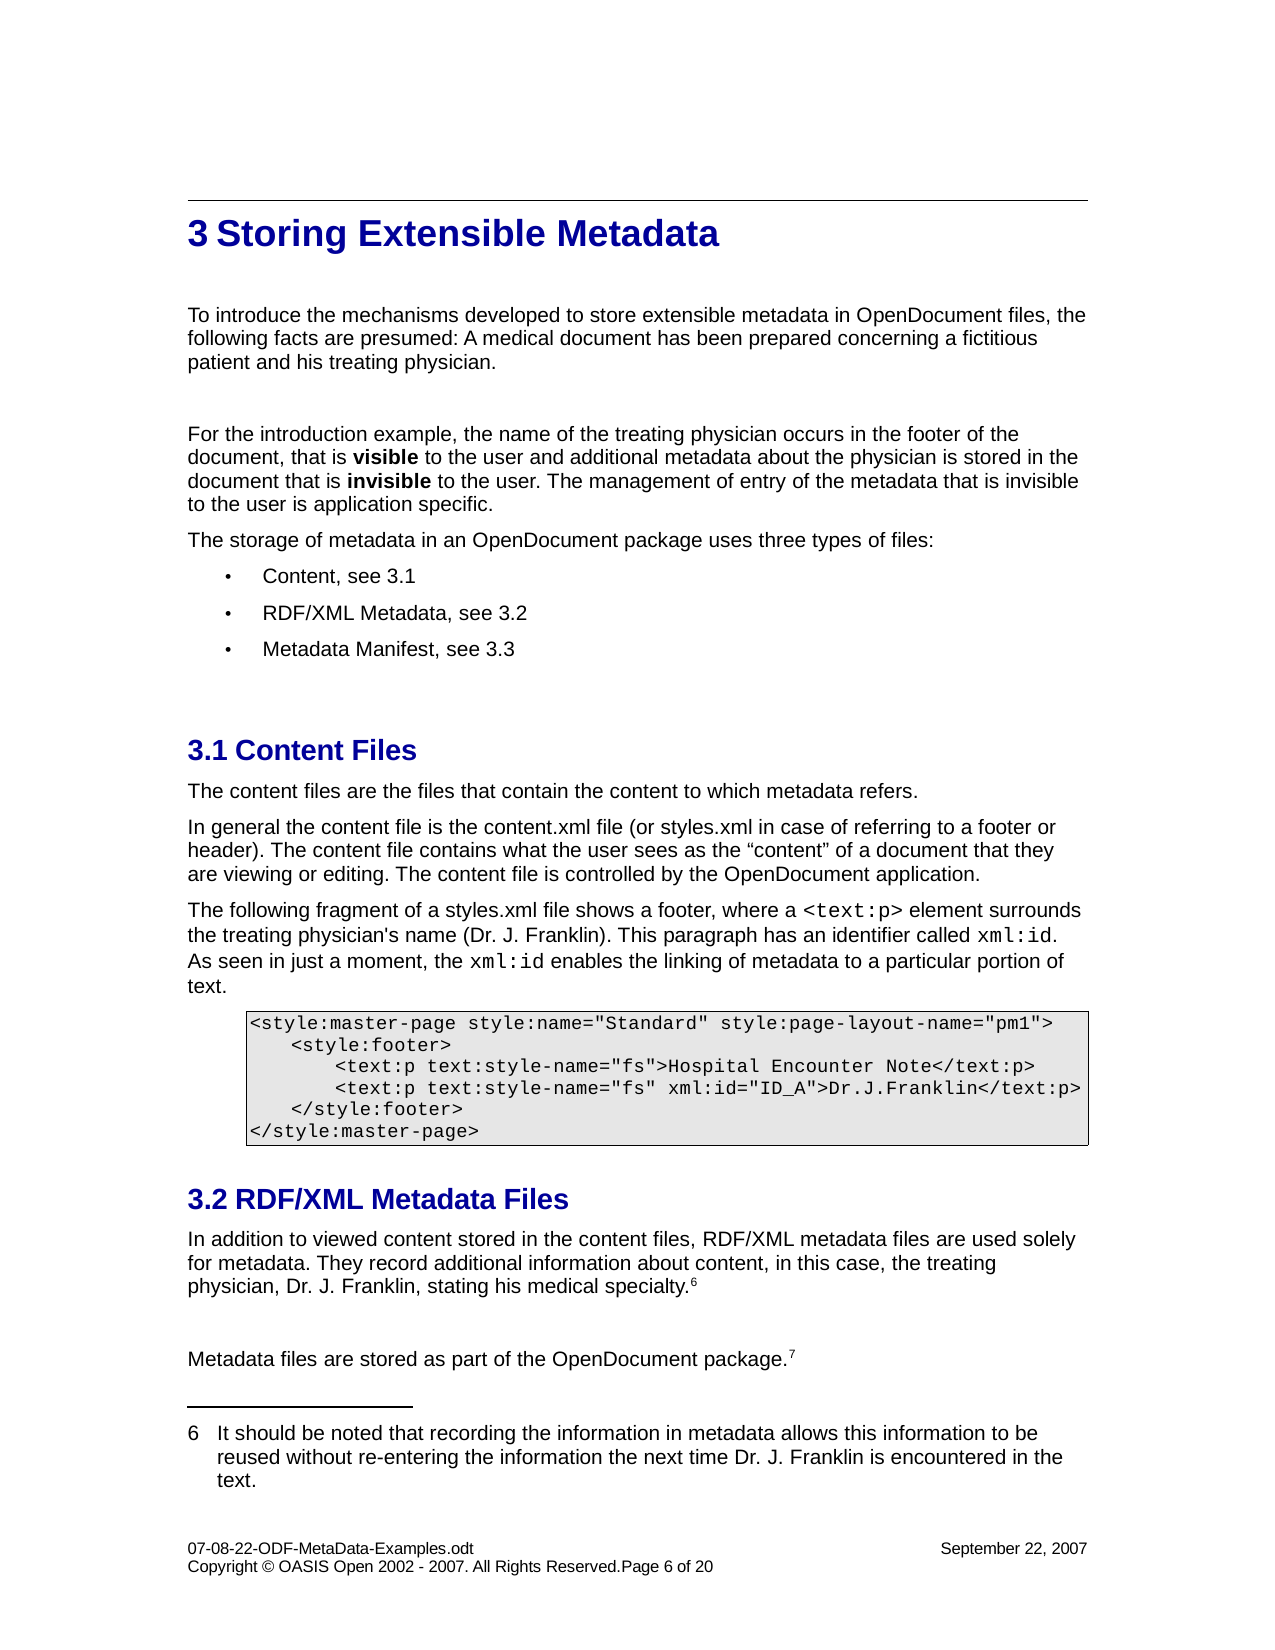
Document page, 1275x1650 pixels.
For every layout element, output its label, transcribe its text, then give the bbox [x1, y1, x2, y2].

list RDF/XML Metadata, see 3.2 [225, 601, 1088, 624]
text Metadata files are stored as part of the OpenDocument package. [187, 1347, 1088, 1371]
text The following fragment of a styles.xml file shows a footer, where a <text:p> element surrounds the treating physician's name (Dr. J. Franklin). This paragraph has an identifier called xml:id. As seen in just a moment, the xml:id enables the linking of metadata to a particular portion of text. [187, 898, 1088, 998]
text <style:master-page style:name="Standard" style:page-layout-name="pm1"> <style:footer> [247, 1012, 1088, 1053]
text The storage of metadata in an OpenDocument package uses three types of files: [187, 529, 1088, 552]
text It should be noted that recording the information in metadata allows this information to be reused without re-entering the information the next time Dr. J. Franklin is encountered in the text. [187, 1422, 1088, 1492]
text To introduce the mechanisms developed to store extensible metadata in OpenDocument files, the following facts are presumed: A medical document has been prepared concerning a fictitious patient and his treating physician. [187, 303, 1088, 374]
list Content, see 3.1 [225, 565, 1088, 588]
text <text:p text:style-name="fs">Hospital Encounter Note</text:p> [247, 1053, 1088, 1075]
subtitle RDF/XML Metadata Files [187, 1183, 1088, 1215]
text </style:master-page> [247, 1118, 1088, 1145]
text In general the content file is the content.xml file (or styles.xml in case of referring to a footer or header). The content file contains what the user sees as the “content” of a document that they are viewing or editing. The content file is controlled by the OpenDocument application. [187, 815, 1088, 886]
subtitle Content Files [187, 734, 1088, 767]
subtitle Storing Extensible Metadata [187, 201, 1088, 254]
list Metadata Manifest, see 3.3 [225, 637, 1088, 661]
text <text:p text:style-name="fs" xml:id="ID_A">Dr.J.Franklin</text:p> </style:footer> [247, 1075, 1088, 1118]
text The content files are the files that contain the content to which metadata refers. [187, 779, 1088, 803]
text For the introduction example, the name of the treating physician occurs in the footer of the document, that is visible to the user and additional metadata about the physician is stored in the document that is invisible to the user. The management of entry of the metadata that is invisible to the user is application specific. [187, 422, 1088, 516]
text In addition to viewed content stored in the content files, RDF/XML metadata files are used solely for metadata. They record additional information about content, in this case, the treating physician, Dr. J. Franklin, stating his medical specialty. [187, 1228, 1088, 1298]
